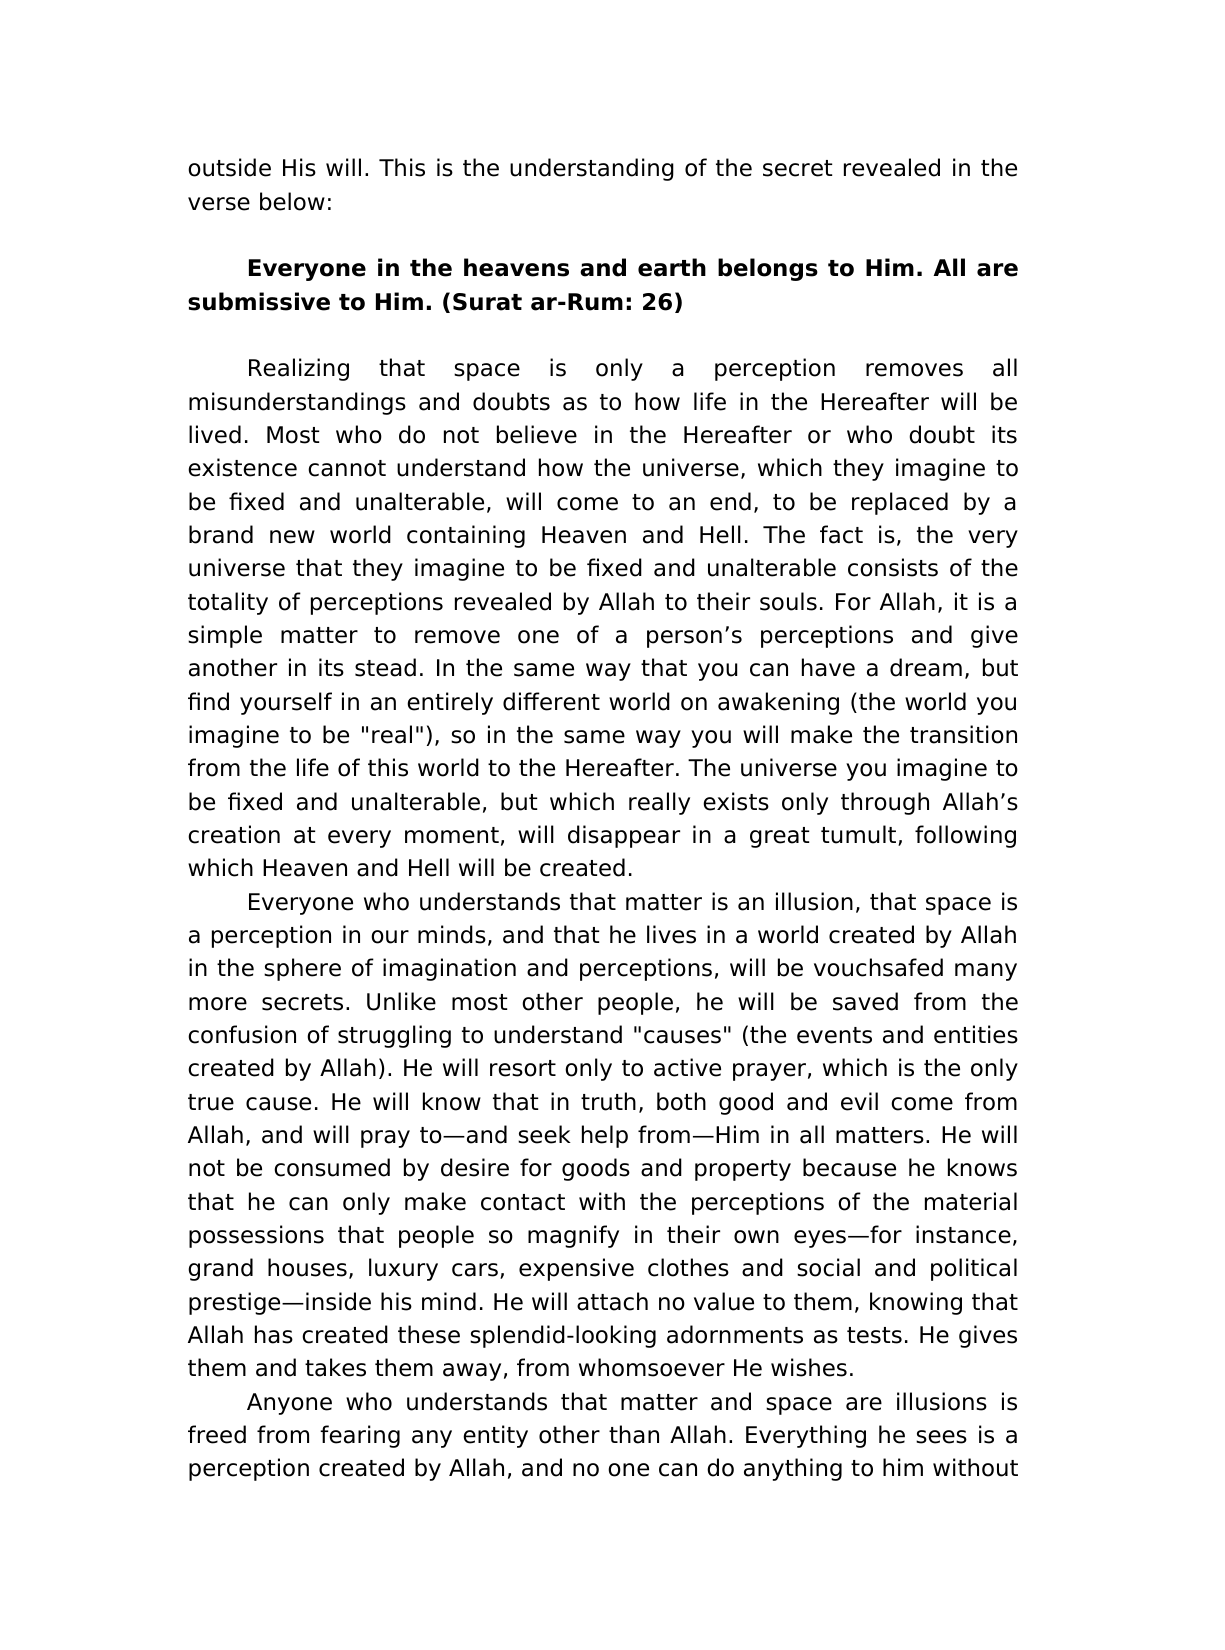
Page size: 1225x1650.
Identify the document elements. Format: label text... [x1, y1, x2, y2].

text Everyone in the heavens and earth belongs to Him. All are submissive to Him. (Surat ar-Rum: 26) [187, 250, 1020, 317]
text Everyone who understands that matter is an illusion, that space is a perception in our minds, and that he lives in a world created by Allah in the sphere of imagination and perceptions, will be vouchsafed many more secrets. Unlike most other people, he will be saved from the confusion of struggling to understand "causes" (the events and entities created by Allah). He will resort only to active prayer, which is the only true cause. He will know that in truth, both good and evil come from Allah, and will pray to—and seek help from—Him in all matters. He will not be consumed by desire for goods and property because he knows that he can only make contact with the perceptions of the material possessions that people so magnify in their own eyes—for instance, grand houses, luxury cars, expensive clothes and social and political prestige—inside his mind. He will attach no value to them, knowing that Allah has created these splendid-looking adornments as tests. He gives them and takes them away, from whomsoever He wishes. [187, 883, 1020, 1383]
text outside His will. This is the understanding of the secret revealed in the verse below: [187, 150, 1020, 217]
text Realizing that space is only a perception removes all misunderstandings and doubts as to how life in the Hereafter will be lived. Most who do not believe in the Hereafter or who doubt its existence cannot understand how the universe, which they imagine to be fixed and unalterable, will come to an end, to be replaced by a brand new world containing Heaven and Hell. The fact is, the very universe that they imagine to be fixed and unalterable consists of the totality of perceptions revealed by Allah to their souls. For Allah, it is a simple matter to remove one of a person’s perceptions and give another in its stead. In the same way that you can have a dream, but find yourself in an entirely different world on awakening (the world you imagine to be "real"), so in the same way you will make the transition from the life of this world to the Hereafter. The universe you imagine to be fixed and unalterable, but which really exists only through Allah’s creation at every moment, will disappear in a great tumult, following which Heaven and Hell will be created. [187, 350, 1020, 883]
text Anyone who understands that matter and space are illusions is freed from fearing any entity other than Allah. Everything he sees is a perception created by Allah, and no one can do anything to him without [187, 1383, 1020, 1483]
